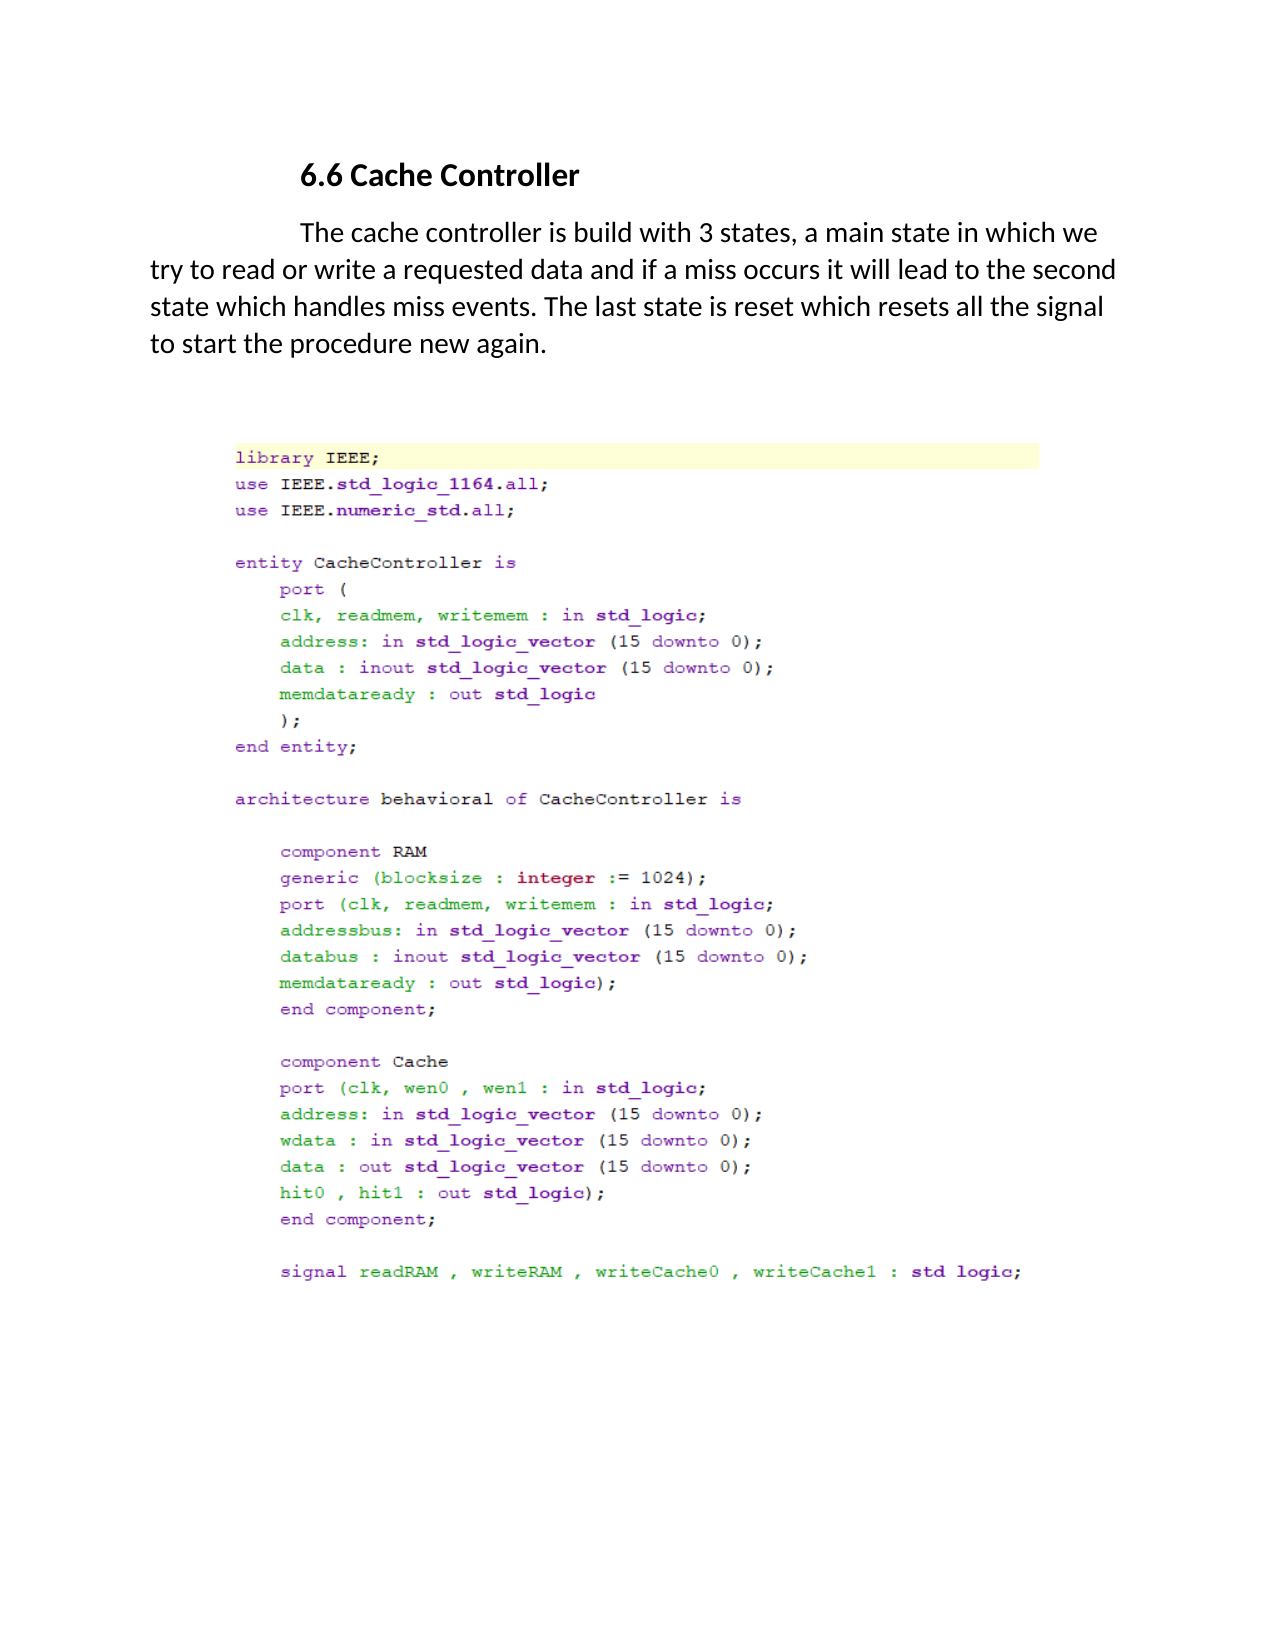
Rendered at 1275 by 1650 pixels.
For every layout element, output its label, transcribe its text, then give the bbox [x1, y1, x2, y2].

text The cache controller is build with 3 states, a main state in which we try to read or write a requested data and if a miss occurs it will lead to the second state which handles miss events. The last state is reset which resets all the signal to start the procedure new again. [150, 214, 1125, 361]
text 6.6 Cache Controller [150, 150, 1125, 196]
